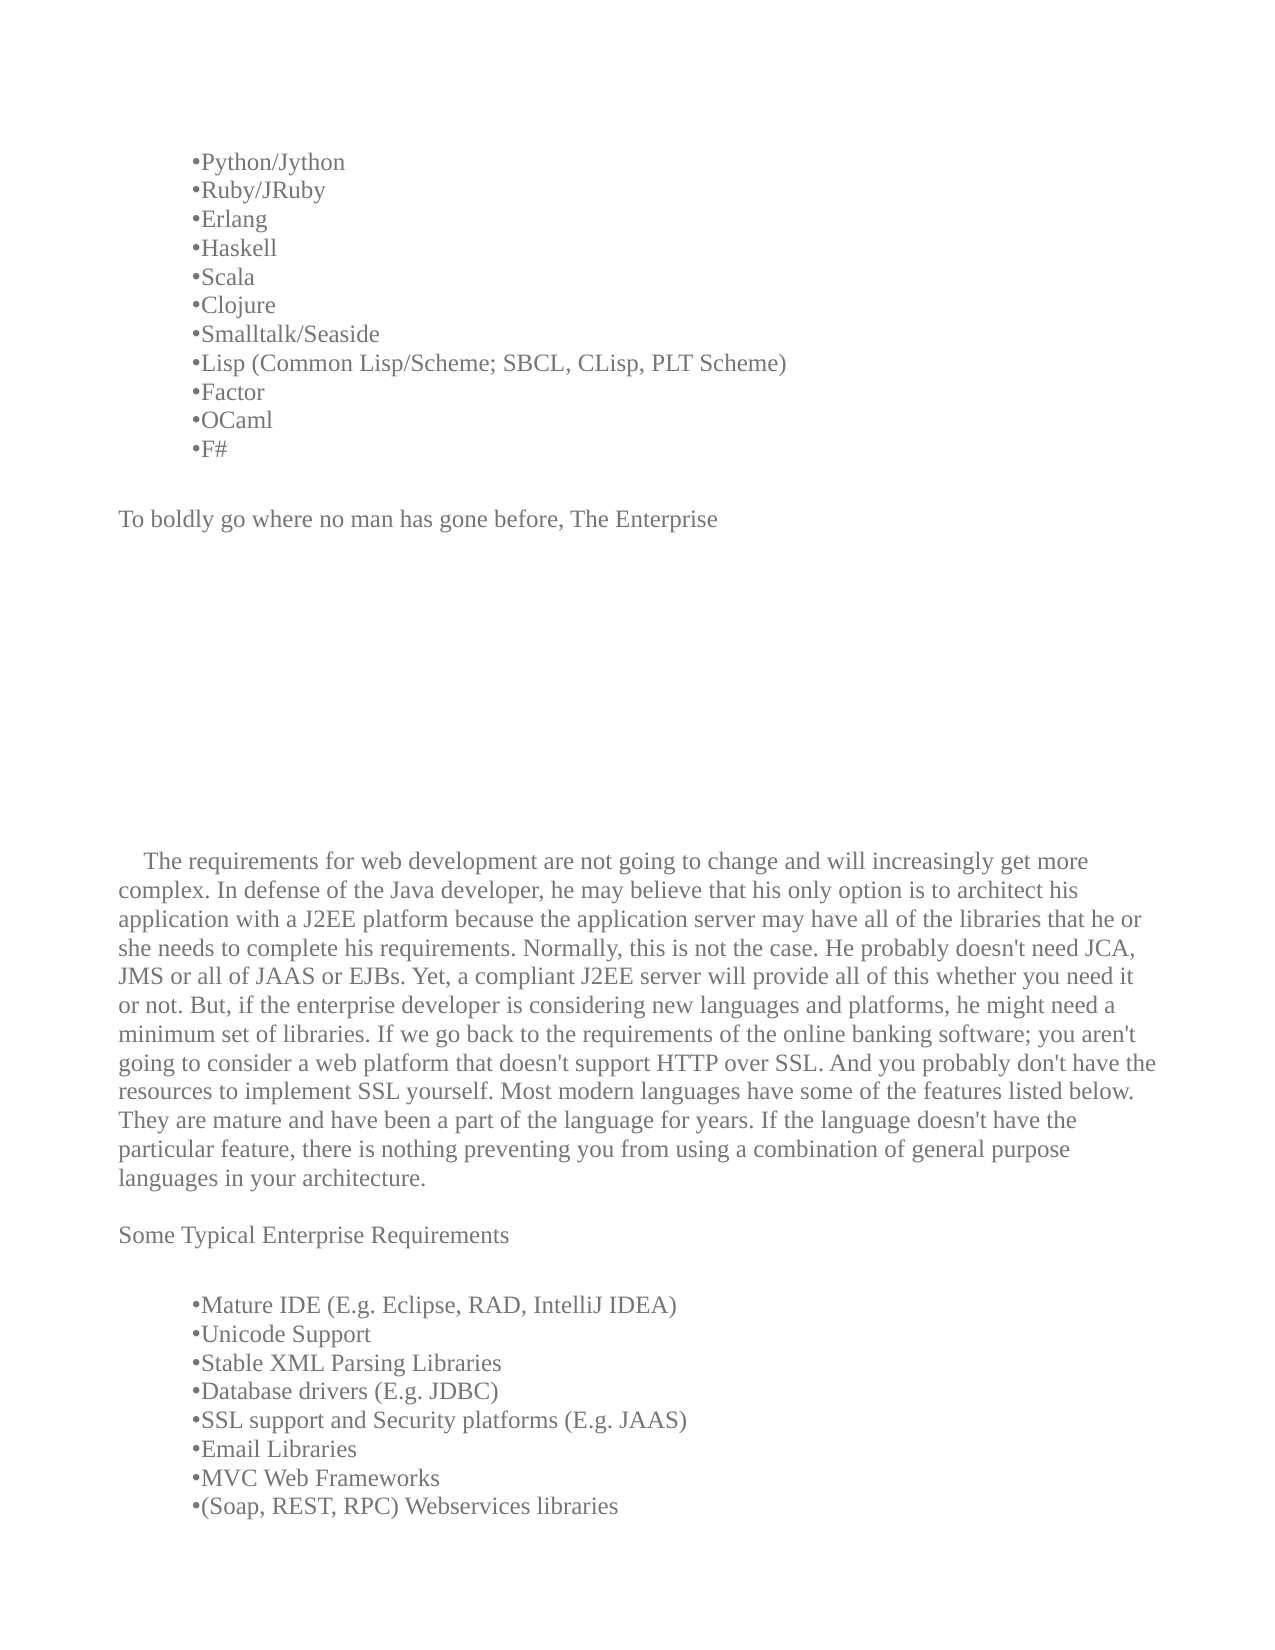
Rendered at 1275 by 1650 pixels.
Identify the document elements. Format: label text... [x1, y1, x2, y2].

list Email Libraries [118, 1434, 1157, 1463]
list Scala [118, 262, 1157, 291]
list Ruby/JRuby [118, 176, 1157, 204]
list Python/Jython [118, 147, 1157, 176]
list Erlang [118, 204, 1157, 233]
list Database drivers (E.g. JDBC) [118, 1376, 1157, 1405]
list SSL support and Security platforms (E.g. JAAS) [118, 1405, 1157, 1434]
list Clojure [118, 291, 1157, 319]
list Factor [118, 377, 1157, 406]
list Mature IDE (E.g. Eclipse, RAD, IntelliJ IDEA) [118, 1290, 1157, 1319]
text To boldly go where no man has gone before, The Enterprise The requirements for web development are not going to change and will increasingly get more complex. In defense of the Java developer, he may believe that his only option is to architect his application with a J2EE platform because the application server may have all of the libraries that he or she needs to complete his requirements. Normally, this is not the case. He probably doesn't need JCA, JMS or all of JAAS or EJBs. Yet, a compliant J2EE server will provide all of this whether you need it or not. But, if the enterprise developer is considering new languages and platforms, he might need a minimum set of libraries. If we go back to the requirements of the online banking software; you aren't going to consider a web platform that doesn't support HTTP over SSL. And you probably don't have the resources to implement SSL yourself. Most modern languages have some of the features listed below. They are mature and have been a part of the language for years. If the language doesn't have the particular feature, there is nothing preventing you from using a combination of general purpose languages in your architecture. Some Typical Enterprise Requirements [118, 476, 1157, 1249]
list Stable XML Parsing Libraries [118, 1348, 1157, 1376]
list OCaml [118, 406, 1157, 434]
list Lisp (Common Lisp/Scheme; SBCL, CLisp, PLT Scheme) [118, 348, 1157, 377]
list Smalltalk/Seaside [118, 319, 1157, 348]
list Haskell [118, 233, 1157, 262]
list F# [118, 434, 1157, 463]
list Unicode Support [118, 1319, 1157, 1348]
list (Soap, REST, RPC) Webservices libraries [118, 1491, 1157, 1520]
list MVC Web Frameworks [118, 1463, 1157, 1491]
